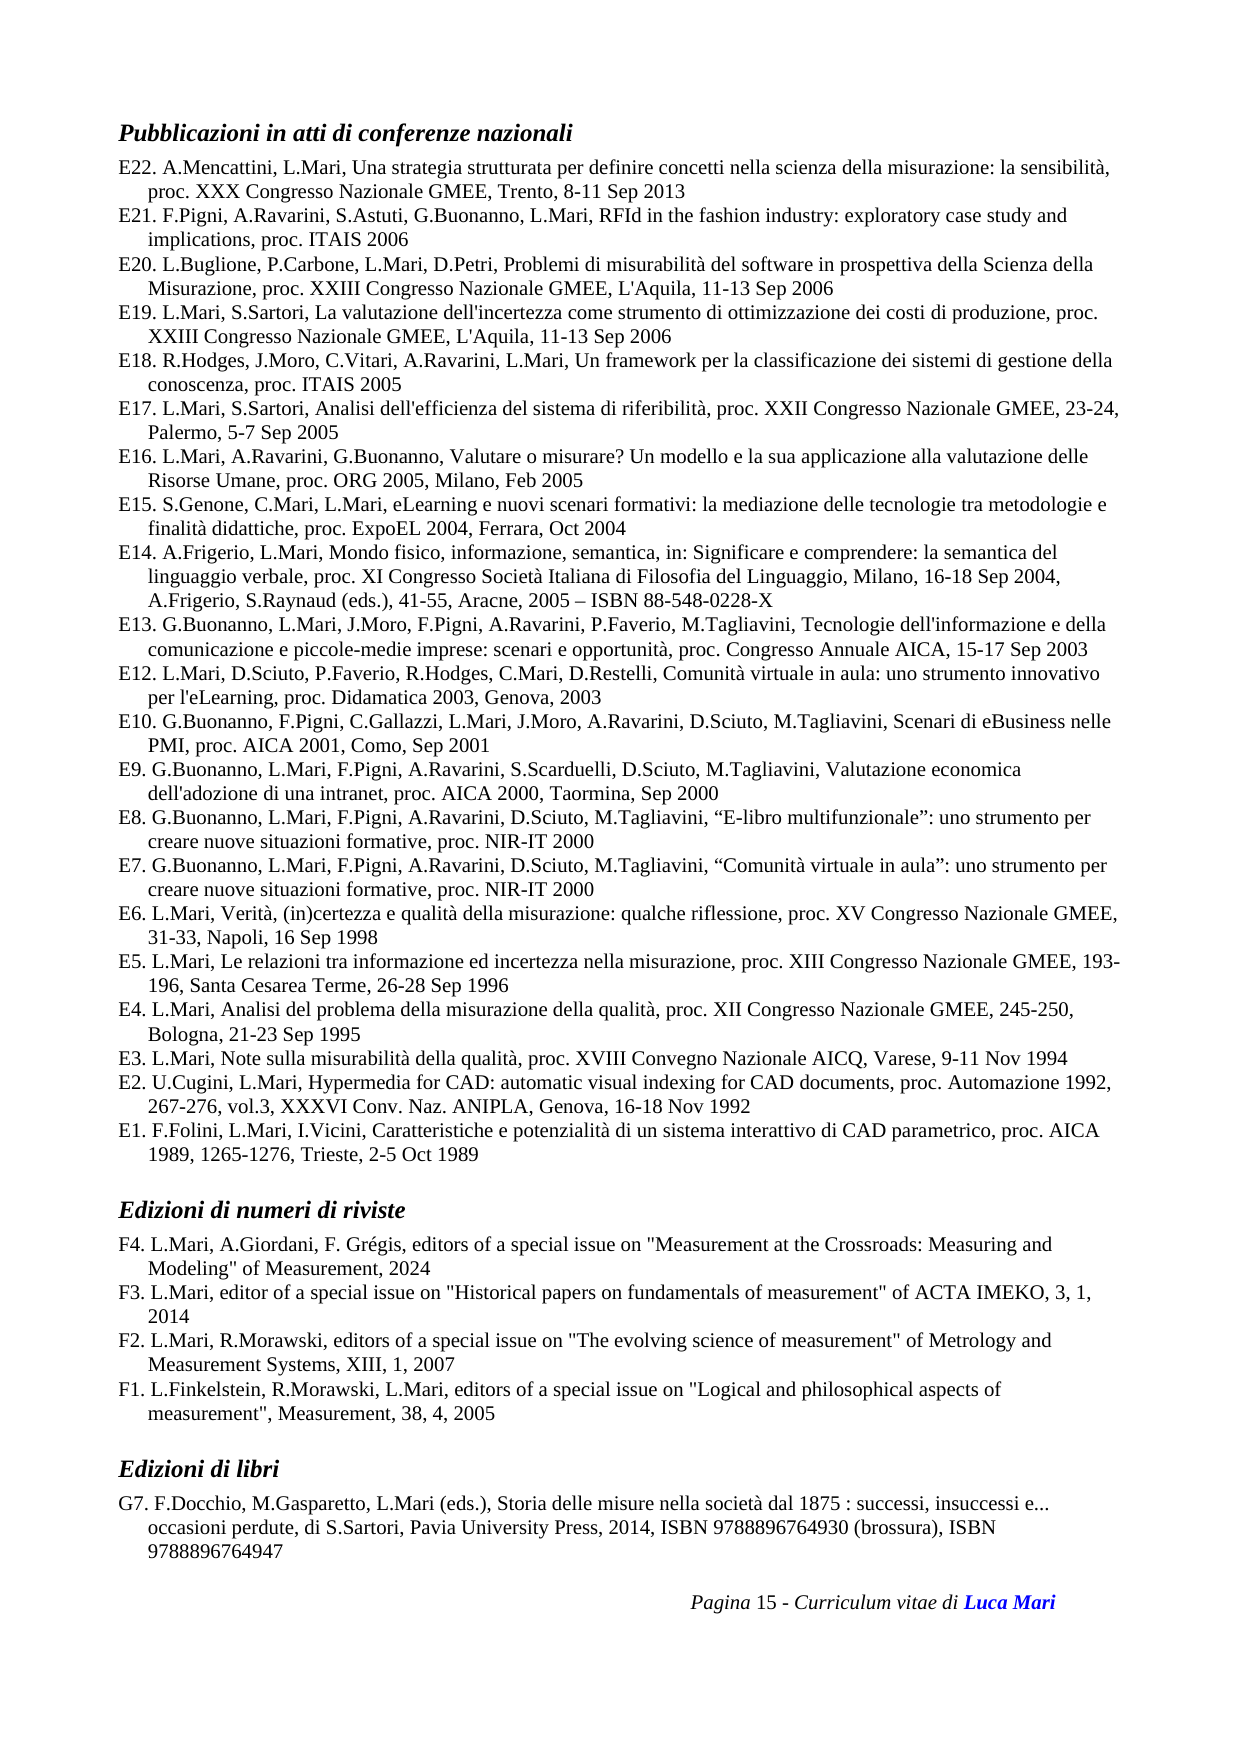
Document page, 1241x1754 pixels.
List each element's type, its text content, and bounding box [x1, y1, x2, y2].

subtitle Pubblicazioni in atti di conferenze nazionali [118, 118, 1122, 147]
text E21. F.Pigni, A.Ravarini, S.Astuti, G.Buonanno, L.Mari, RFId in the fashion industry: exploratory case study and implications, proc. ITAIS 2006 [118, 203, 1122, 251]
text E9. G.Buonanno, L.Mari, F.Pigni, A.Ravarini, S.Scarduelli, D.Sciuto, M.Tagliavini, Valutazione economica dell'adozione di una intranet, proc. AICA 2000, Taormina, Sep 2000 [118, 757, 1122, 805]
text E13. G.Buonanno, L.Mari, J.Moro, F.Pigni, A.Ravarini, P.Faverio, M.Tagliavini, Tecnologie dell'informazione e della comunicazione e piccole-medie imprese: scenari e opportunità, proc. Congresso Annuale AICA, 15-17 Sep 2003 [118, 612, 1122, 661]
text E6. L.Mari, Verità, (in)certezza e qualità della misurazione: qualche riflessione, proc. XV Congresso Nazionale GMEE, 31-33, Napoli, 16 Sep 1998 [118, 901, 1122, 949]
text E10. G.Buonanno, F.Pigni, C.Gallazzi, L.Mari, J.Moro, A.Ravarini, D.Sciuto, M.Tagliavini, Scenari di eBusiness nelle PMI, proc. AICA 2001, Como, Sep 2001 [118, 709, 1122, 757]
text F4. L.Mari, A.Giordani, F. Grégis, editors of a special issue on "Measurement at the Crossroads: Measuring and Modeling" of Measurement, 2024 [118, 1232, 1122, 1280]
text F2. L.Mari, R.Morawski, editors of a special issue on "The evolving science of measurement" of Metrology and Measurement Systems, XIII, 1, 2007 [118, 1328, 1122, 1376]
text E18. R.Hodges, J.Moro, C.Vitari, A.Ravarini, L.Mari, Un framework per la classificazione dei sistemi di gestione della conoscenza, proc. ITAIS 2005 [118, 348, 1122, 396]
text E22. A.Mencattini, L.Mari, Una strategia strutturata per definire concetti nella scienza della misurazione: la sensibilità, proc. XXX Congresso Nazionale GMEE, Trento, 8-11 Sep 2013 [118, 155, 1122, 203]
text E3. L.Mari, Note sulla misurabilità della qualità, proc. XVIII Convegno Nazionale AICQ, Varese, 9-11 Nov 1994 [118, 1046, 1122, 1069]
text E15. S.Genone, C.Mari, L.Mari, eLearning e nuovi scenari formativi: la mediazione delle tecnologie tra metodologie e finalità didattiche, proc. ExpoEL 2004, Ferrara, Oct 2004 [118, 492, 1122, 540]
text G7. F.Docchio, M.Gasparetto, L.Mari (eds.), Storia delle misure nella società dal 1875 : successi, insuccessi e... occasioni perdute, di S.Sartori, Pavia University Press, 2014, ISBN 9788896764930 (brossura), ISBN 9788896764947 [118, 1491, 1122, 1563]
text E5. L.Mari, Le relazioni tra informazione ed incertezza nella misurazione, proc. XIII Congresso Nazionale GMEE, 193-196, Santa Cesarea Terme, 26-28 Sep 1996 [118, 949, 1122, 997]
text E14. A.Frigerio, L.Mari, Mondo fisico, informazione, semantica, in: Significare e comprendere: la semantica del linguaggio verbale, proc. XI Congresso Società Italiana di Filosofia del Linguaggio, Milano, 16-18 Sep 2004, A.Frigerio, S.Raynaud (eds.), 41-55, Aracne, 2005 – ISBN 88-548-0228-X [118, 540, 1122, 612]
text E4. L.Mari, Analisi del problema della misurazione della qualità, proc. XII Congresso Nazionale GMEE, 245-250, Bologna, 21-23 Sep 1995 [118, 997, 1122, 1046]
text E12. L.Mari, D.Sciuto, P.Faverio, R.Hodges, C.Mari, D.Restelli, Comunità virtuale in aula: uno strumento innovativo per l'eLearning, proc. Didamatica 2003, Genova, 2003 [118, 661, 1122, 709]
text F3. L.Mari, editor of a special issue on "Historical papers on fundamentals of measurement" of ACTA IMEKO, 3, 1, 2014 [118, 1280, 1122, 1328]
text E1. F.Folini, L.Mari, I.Vicini, Caratteristiche e potenzialità di un sistema interattivo di CAD parametrico, proc. AICA 1989, 1265-1276, Trieste, 2-5 Oct 1989 [118, 1118, 1122, 1166]
subtitle Edizioni di libri [118, 1454, 1122, 1482]
text E2. U.Cugini, L.Mari, Hypermedia for CAD: automatic visual indexing for CAD documents, proc. Automazione 1992, 267-276, vol.3, XXXVI Conv. Naz. ANIPLA, Genova, 16-18 Nov 1992 [118, 1069, 1122, 1118]
text E7. G.Buonanno, L.Mari, F.Pigni, A.Ravarini, D.Sciuto, M.Tagliavini, “Comunità virtuale in aula”: uno strumento per creare nuove situazioni formative, proc. NIR-IT 2000 [118, 853, 1122, 901]
text E8. G.Buonanno, L.Mari, F.Pigni, A.Ravarini, D.Sciuto, M.Tagliavini, “E-libro multifunzionale”: uno strumento per creare nuove situazioni formative, proc. NIR-IT 2000 [118, 805, 1122, 853]
text E20. L.Buglione, P.Carbone, L.Mari, D.Petri, Problemi di misurabilità del software in prospettiva della Scienza della Misurazione, proc. XXIII Congresso Nazionale GMEE, L'Aquila, 11-13 Sep 2006 [118, 251, 1122, 299]
text E16. L.Mari, A.Ravarini, G.Buonanno, Valutare o misurare? Un modello e la sua applicazione alla valutazione delle Risorse Umane, proc. ORG 2005, Milano, Feb 2005 [118, 444, 1122, 492]
text F1. L.Finkelstein, R.Morawski, L.Mari, editors of a special issue on "Logical and philosophical aspects of measurement", Measurement, 38, 4, 2005 [118, 1376, 1122, 1424]
text E19. L.Mari, S.Sartori, La valutazione dell'incertezza come strumento di ottimizzazione dei costi di produzione, proc. XXIII Congresso Nazionale GMEE, L'Aquila, 11-13 Sep 2006 [118, 299, 1122, 348]
subtitle Edizioni di numeri di riviste [118, 1195, 1122, 1224]
text E17. L.Mari, S.Sartori, Analisi dell'efficienza del sistema di riferibilità, proc. XXII Congresso Nazionale GMEE, 23-24, Palermo, 5-7 Sep 2005 [118, 396, 1122, 444]
